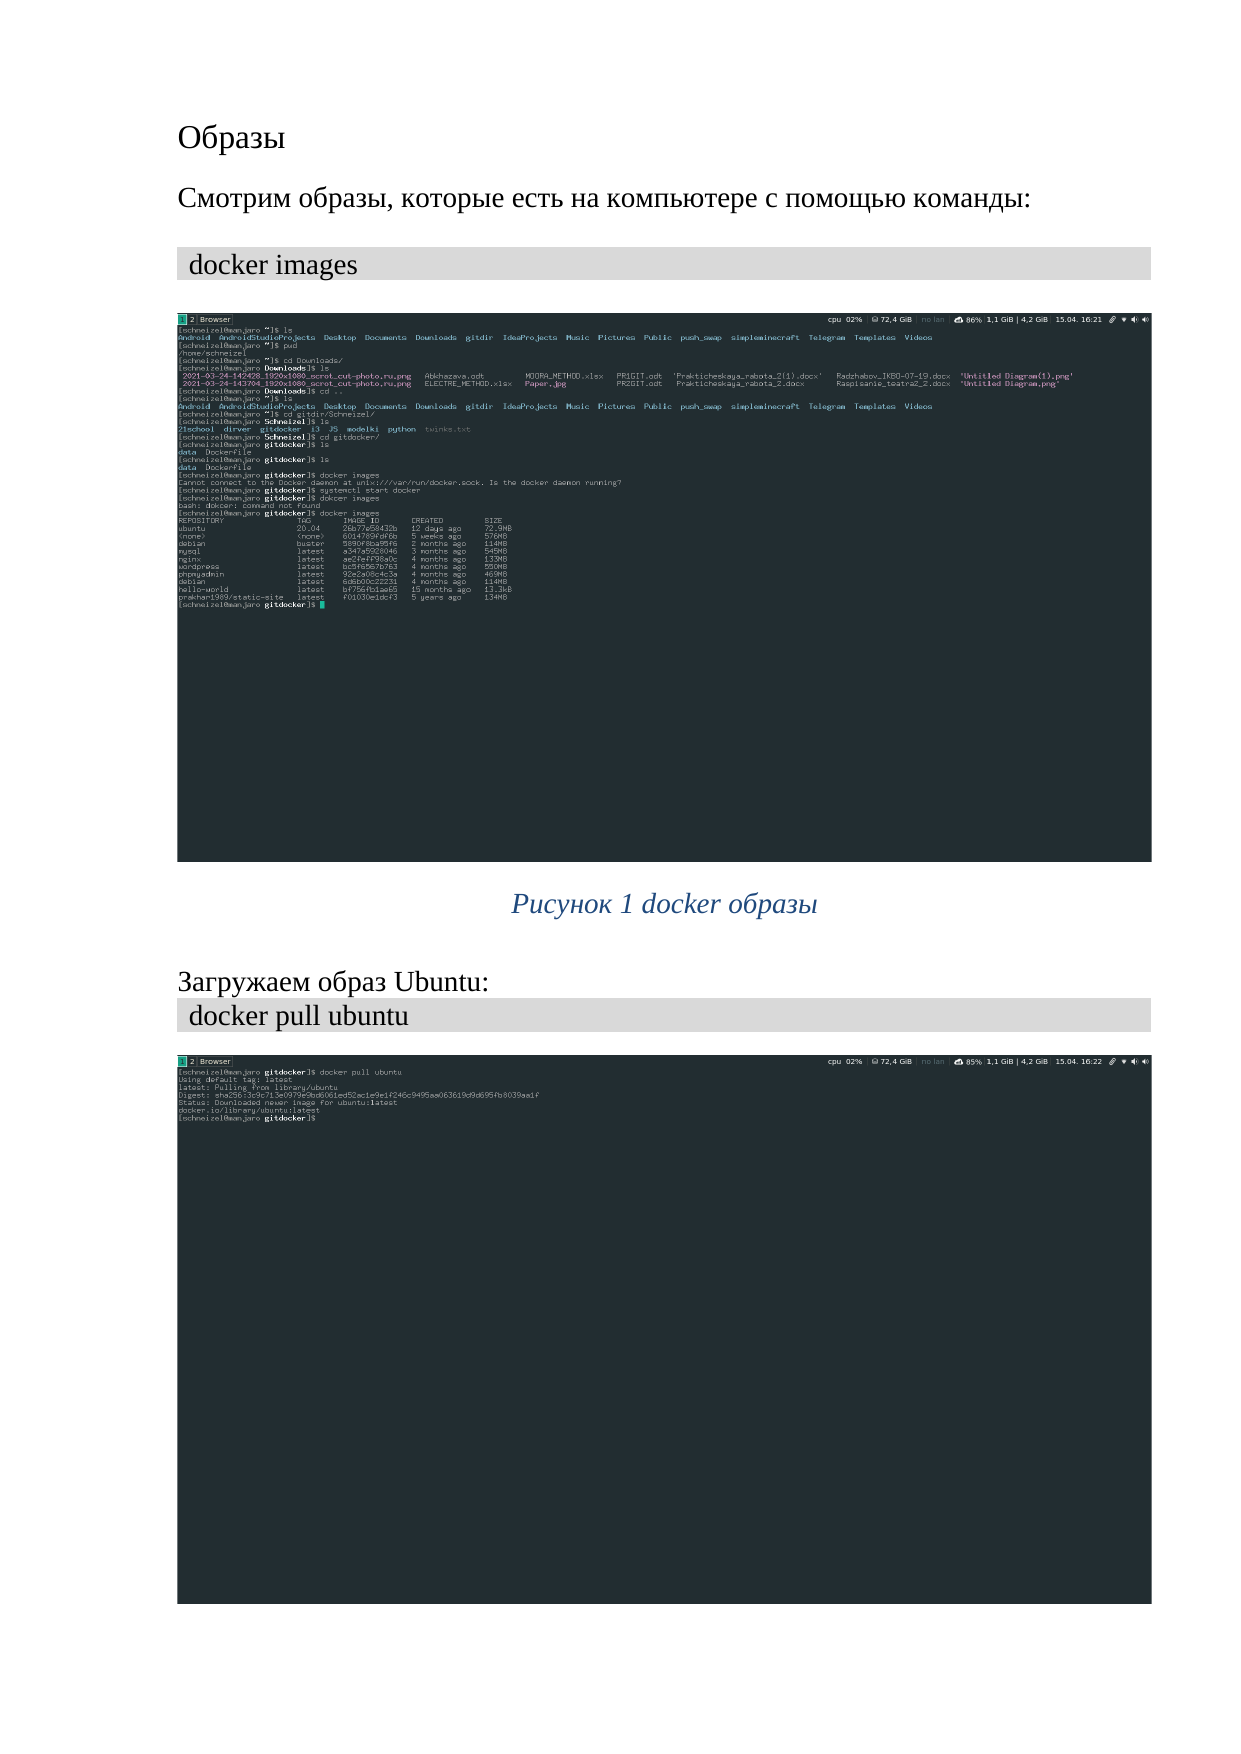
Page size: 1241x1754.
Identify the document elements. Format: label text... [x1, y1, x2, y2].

picture [177, 313, 1152, 862]
picture [177, 1055, 1152, 1604]
table_header docker images [177, 247, 1151, 280]
text Смотрим образы, которые есть на компьютере с помощью команды: [177, 180, 1152, 213]
table_header docker pull ubuntu [177, 998, 1151, 1032]
text Рисунок 1 docker образы [177, 886, 1152, 919]
text Загружаем образ Ubuntu: [177, 964, 1152, 998]
subtitle Образы [177, 118, 1152, 156]
